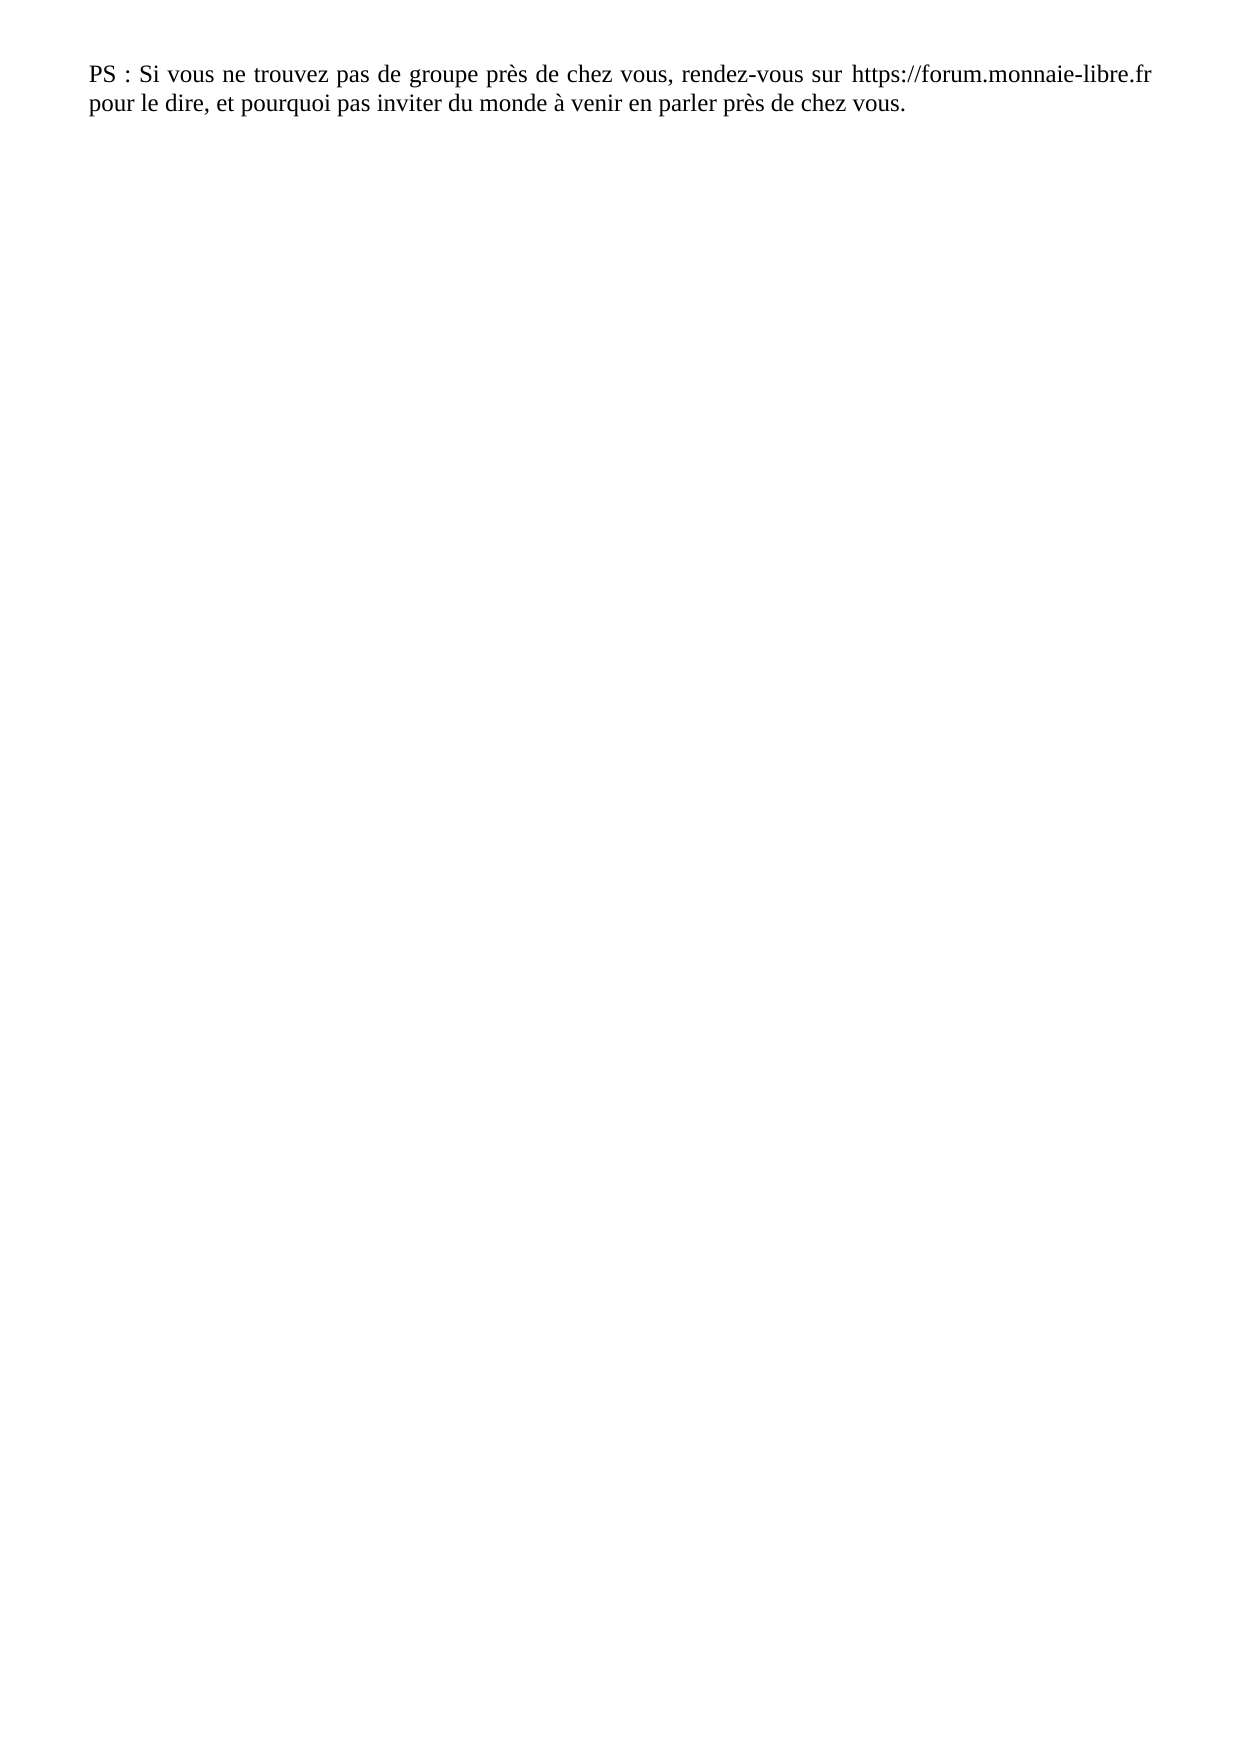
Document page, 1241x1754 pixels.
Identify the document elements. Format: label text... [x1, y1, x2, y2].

text PS : Si vous ne trouvez pas de groupe près de chez vous, rendez-vous sur https://forum.monnaie-libre.fr pour le dire, et pourquoi pas inviter du monde à venir en parler près de chez vous. [88, 59, 1152, 117]
